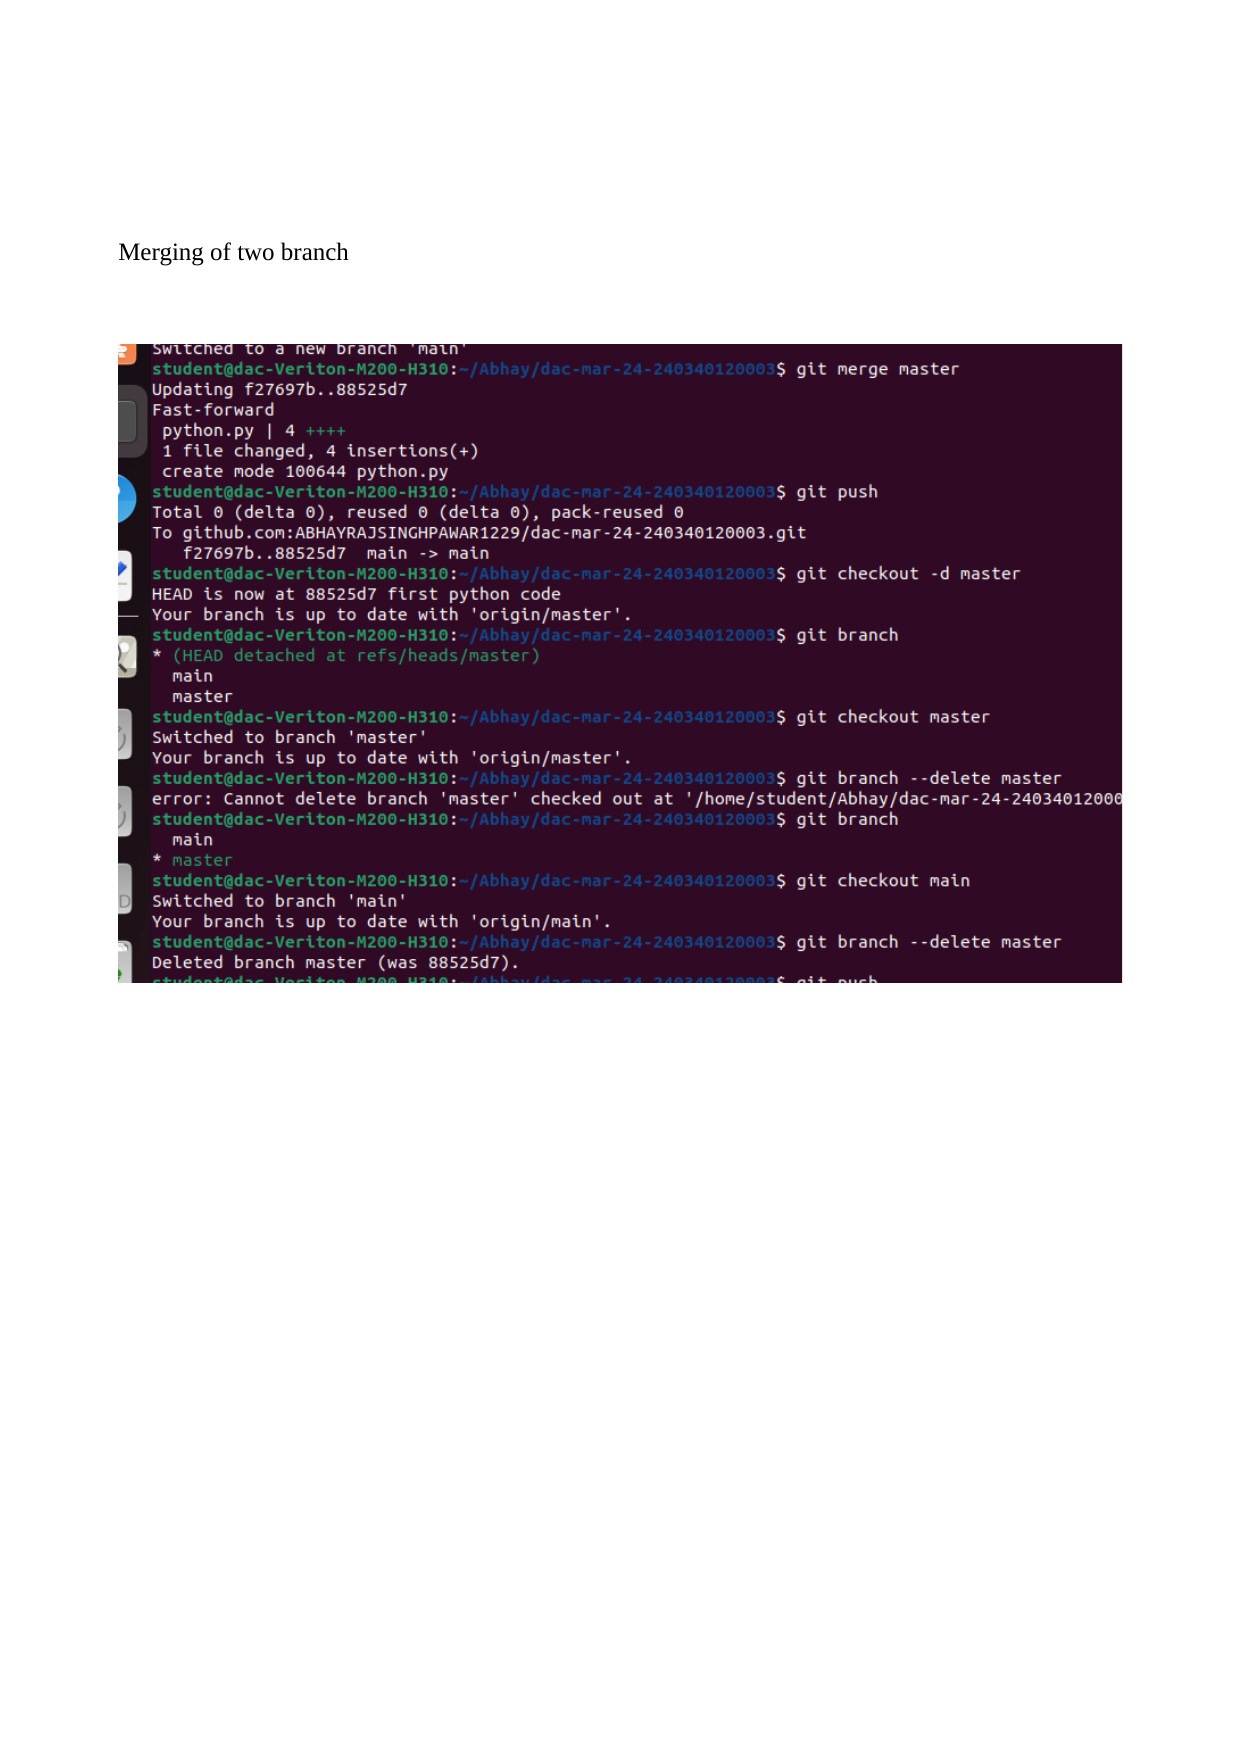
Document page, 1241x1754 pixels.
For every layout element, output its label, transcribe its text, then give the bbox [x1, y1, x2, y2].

text Merging of two branch [118, 237, 1122, 266]
picture [118, 344, 1123, 983]
